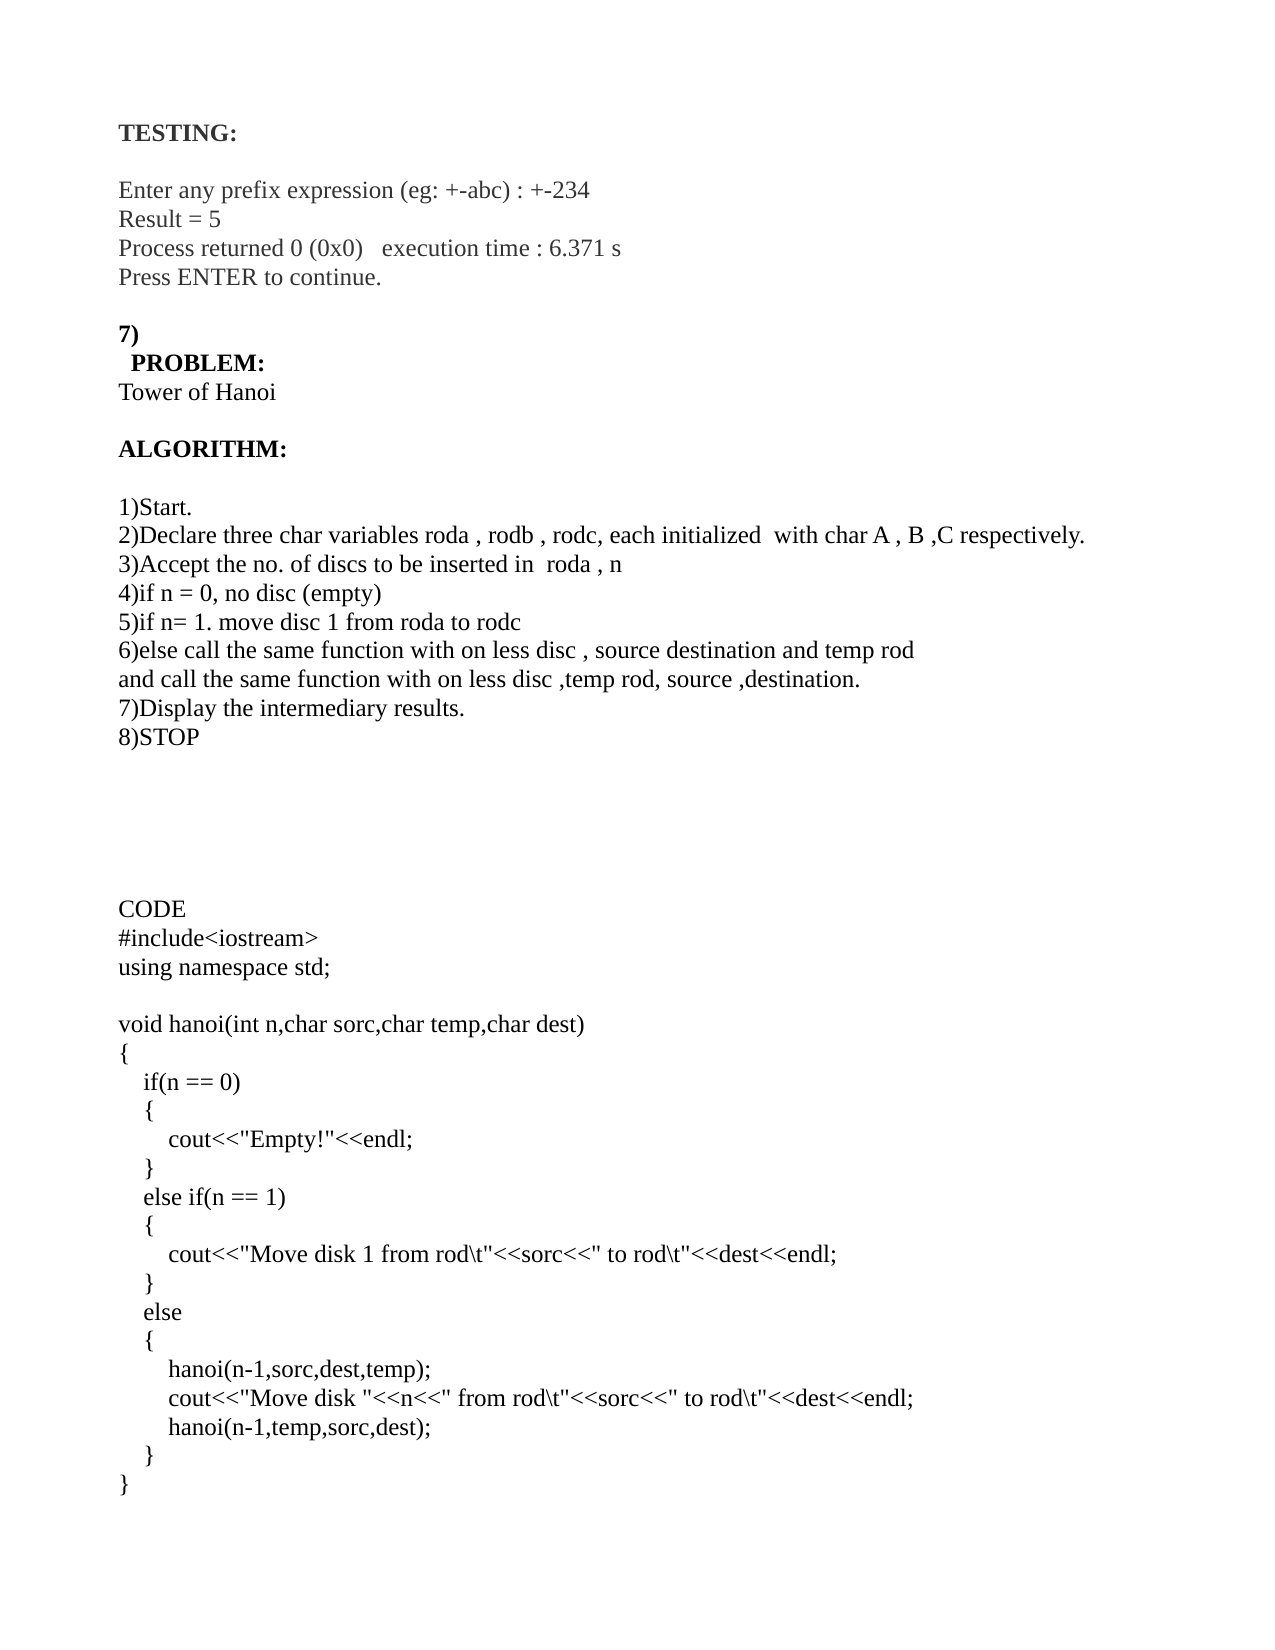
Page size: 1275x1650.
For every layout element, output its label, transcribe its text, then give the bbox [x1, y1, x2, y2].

text 8)STOP [118, 722, 1157, 751]
text Process returned 0 (0x0) execution time : 6.371 s [118, 233, 1157, 262]
text } [118, 1153, 1157, 1182]
text 6)else call the same function with on less disc , source destination and temp rod [118, 636, 1157, 664]
text 2)Declare three char variables roda , rodb , rodc, each initialized with char A , B ,C respectively. [118, 521, 1157, 549]
text else [118, 1297, 1157, 1326]
text hanoi(n-1,temp,sorc,dest); [118, 1412, 1157, 1441]
text { [118, 1326, 1157, 1354]
text #include<iostream> [118, 923, 1157, 952]
text Enter any prefix expression (eg: +-abc) : +-234 [118, 176, 1157, 204]
text PROBLEM: [118, 348, 1157, 377]
text 1)Start. [118, 492, 1157, 521]
text } [118, 1441, 1157, 1469]
text { [118, 1038, 1157, 1067]
text { [118, 1096, 1157, 1124]
text Press ENTER to continue. [118, 262, 1157, 291]
text { [118, 1211, 1157, 1239]
text hanoi(n-1,sorc,dest,temp); [118, 1354, 1157, 1383]
text TESTING: [118, 118, 1157, 147]
text if(n == 0) [118, 1067, 1157, 1096]
text 7) [118, 319, 1157, 348]
text Tower of Hanoi [118, 377, 1157, 406]
text 7)Display the intermediary results. [118, 693, 1157, 722]
text Result = 5 [118, 204, 1157, 233]
text using namespace std; [118, 952, 1157, 981]
text else if(n == 1) [118, 1182, 1157, 1211]
text cout<<"Move disk 1 from rod\t"<<sorc<<" to rod\t"<<dest<<endl; [118, 1239, 1157, 1268]
text } [118, 1268, 1157, 1297]
text cout<<"Empty!"<<endl; [118, 1124, 1157, 1153]
text 4)if n = 0, no disc (empty) [118, 578, 1157, 607]
text and call the same function with on less disc ,temp rod, source ,destination. [118, 664, 1157, 693]
text void hanoi(int n,char sorc,char temp,char dest) [118, 1009, 1157, 1038]
text 5)if n= 1. move disc 1 from roda to rodc [118, 607, 1157, 636]
text } [118, 1469, 1157, 1498]
text CODE [118, 894, 1157, 923]
text 3)Accept the no. of discs to be inserted in roda , n [118, 549, 1157, 578]
text ALGORITHM: [118, 434, 1157, 463]
text cout<<"Move disk "<<n<<" from rod\t"<<sorc<<" to rod\t"<<dest<<endl; [118, 1383, 1157, 1412]
